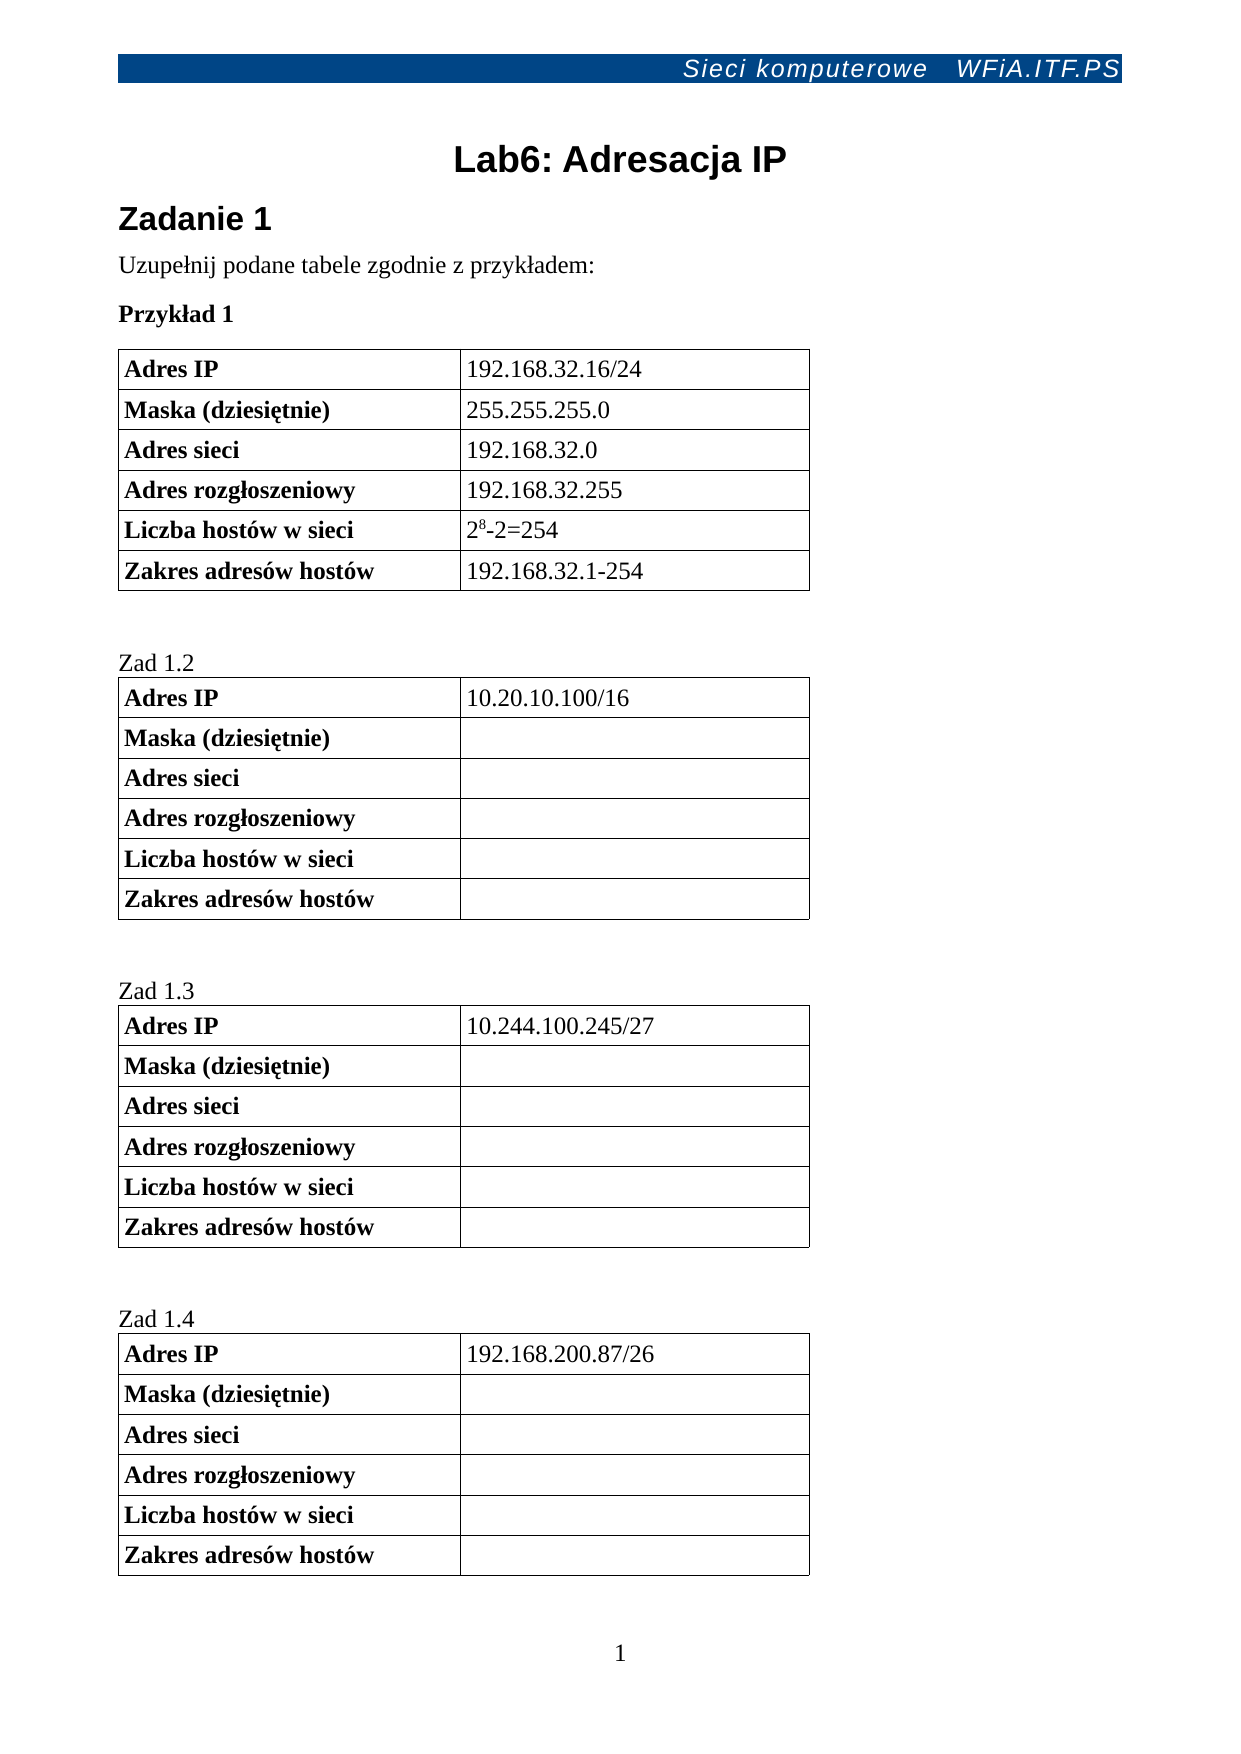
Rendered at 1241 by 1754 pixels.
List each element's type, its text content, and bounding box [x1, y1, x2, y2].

table_header 192.168.32.16/24 [461, 350, 809, 389]
table_cell [461, 1536, 809, 1575]
table_header 10.20.10.100/16 [461, 678, 809, 717]
table_cell Zakres adresów hostów [119, 1536, 460, 1575]
title Lab6: Adresacja IP [118, 138, 1122, 181]
table_cell 192.168.32.1-254 [461, 551, 809, 590]
table_cell Adres rozgłoszeniowy [119, 1127, 460, 1166]
text Zad 1.4 [118, 1304, 1122, 1333]
table_cell [461, 1127, 809, 1166]
text Uzupełnij podane tabele zgodnie z przykładem: [118, 250, 1122, 279]
text Przykład 1 [118, 299, 1122, 328]
table_cell [461, 839, 809, 878]
table_cell [461, 1087, 809, 1126]
text Zad 1.2 [118, 648, 1122, 677]
table_cell 28-2=254 [461, 511, 809, 550]
table_cell Zakres adresów hostów [119, 879, 460, 919]
table_cell [461, 718, 809, 757]
table_header Adres IP [119, 1006, 460, 1045]
table_header Adres IP [119, 678, 460, 717]
table_cell Maska (dziesiętnie) [119, 1375, 460, 1414]
table_header Adres IP [119, 1334, 460, 1373]
table_cell 255.255.255.0 [461, 390, 809, 429]
table_cell Liczba hostów w sieci [119, 839, 460, 878]
table_cell [461, 1455, 809, 1494]
table_cell Maska (dziesiętnie) [119, 718, 460, 757]
table_cell [461, 1496, 809, 1535]
table_cell Zakres adresów hostów [119, 551, 460, 590]
table_cell 192.168.32.255 [461, 471, 809, 510]
table_cell Adres sieci [119, 759, 460, 798]
table_cell [461, 1046, 809, 1086]
table_cell Maska (dziesiętnie) [119, 1046, 460, 1086]
table_header Adres IP [119, 350, 460, 389]
table_cell [461, 1375, 809, 1414]
table_cell Adres rozgłoszeniowy [119, 471, 460, 510]
table_cell 192.168.32.0 [461, 430, 809, 469]
table_cell Adres rozgłoszeniowy [119, 799, 460, 838]
table_cell Adres rozgłoszeniowy [119, 1455, 460, 1494]
table_cell Zakres adresów hostów [119, 1208, 460, 1247]
table_cell Adres sieci [119, 1087, 460, 1126]
subtitle Zadanie 1 [118, 199, 1122, 238]
table_cell Liczba hostów w sieci [119, 1167, 460, 1207]
table_cell [461, 1167, 809, 1207]
table_header 192.168.200.87/26 [461, 1334, 809, 1373]
table_cell Adres sieci [119, 1415, 460, 1454]
table_cell [461, 799, 809, 838]
table_cell Liczba hostów w sieci [119, 511, 460, 550]
table_cell Liczba hostów w sieci [119, 1496, 460, 1535]
text Zad 1.3 [118, 976, 1122, 1005]
table_cell Adres sieci [119, 430, 460, 469]
table_cell [461, 879, 809, 919]
table_cell Maska (dziesiętnie) [119, 390, 460, 429]
table_header 10.244.100.245/27 [461, 1006, 809, 1045]
table_cell [461, 1415, 809, 1454]
table_cell [461, 759, 809, 798]
table_cell [461, 1208, 809, 1247]
